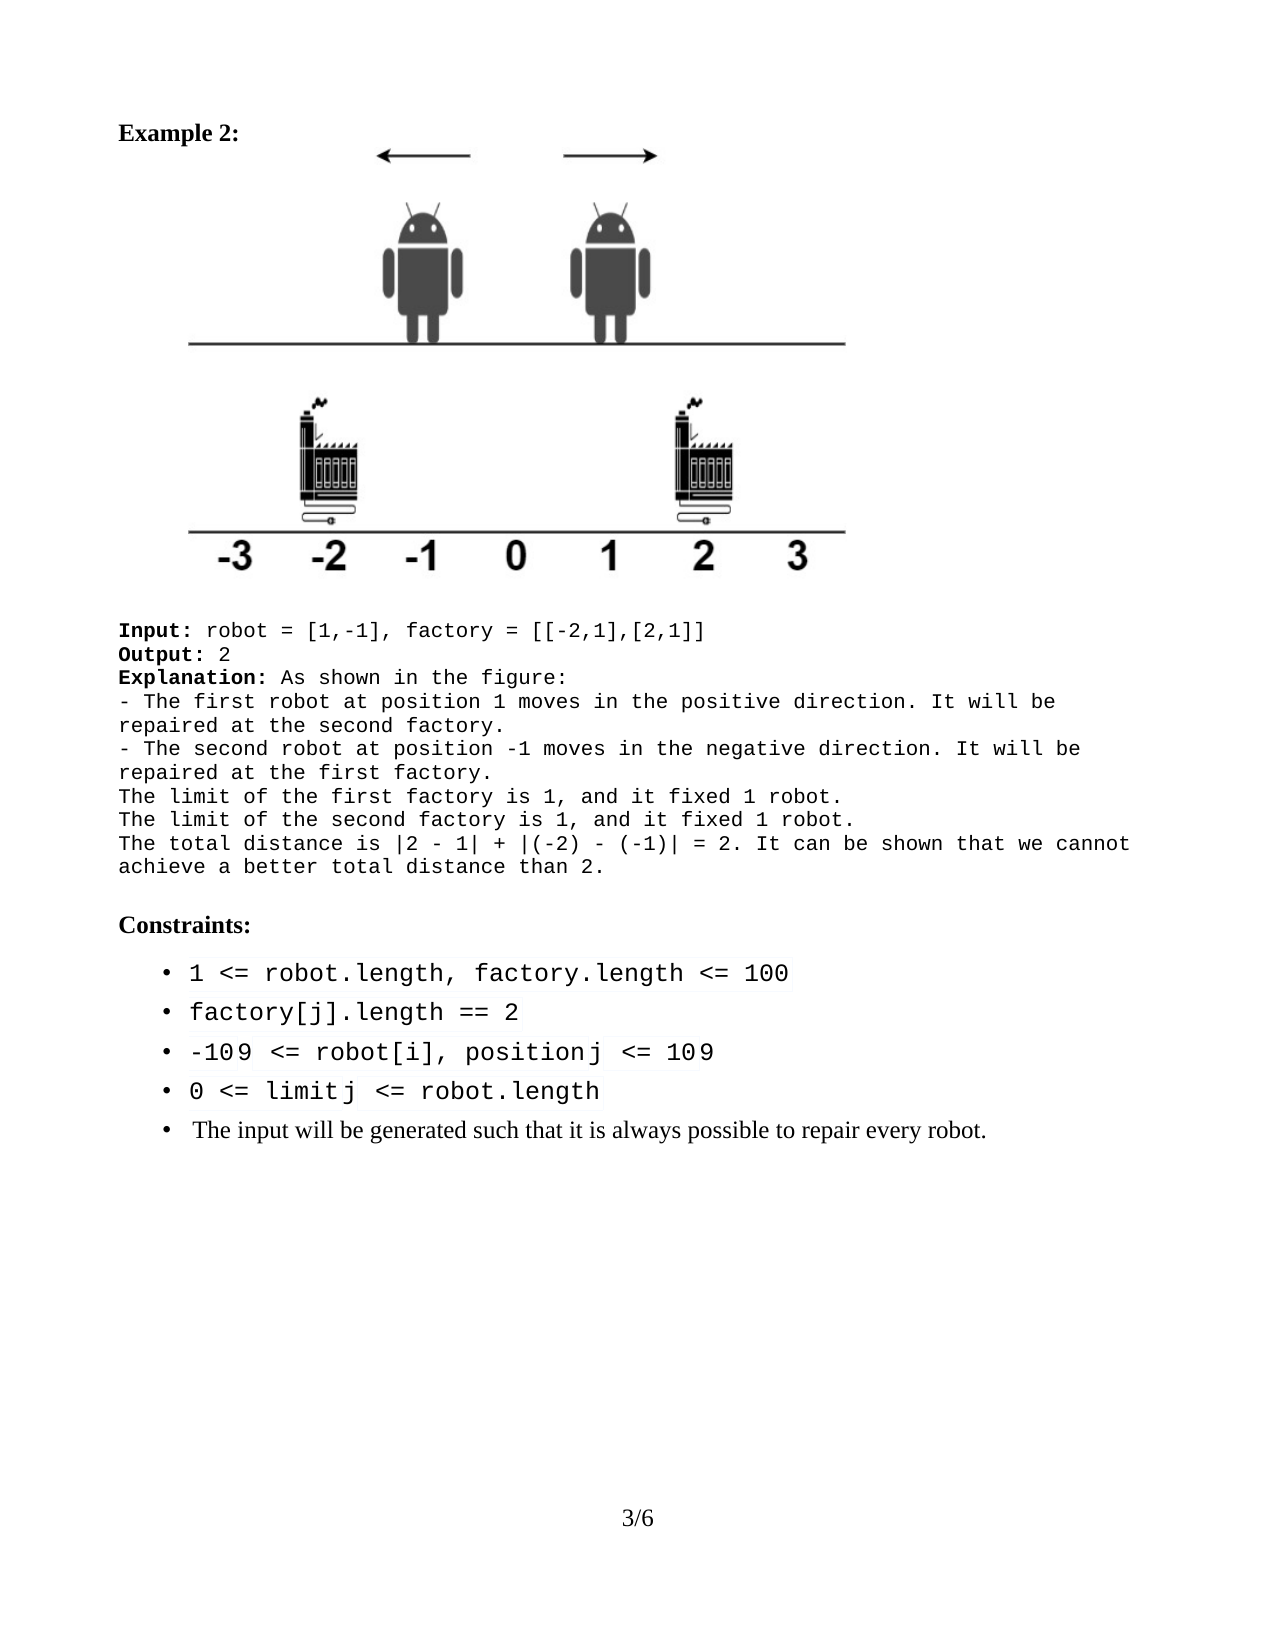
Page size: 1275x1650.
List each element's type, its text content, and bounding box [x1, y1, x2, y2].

text - The second robot at position -1 moves in the negative direction. It will be repaired at the first factory. [118, 738, 1157, 786]
list -109 <= robot[i], positionj <= 109 [604, 1037, 699, 1070]
list 1 <= robot.length, factory.length <= 100 [162, 957, 792, 992]
list [523, 997, 1157, 1031]
text Example 2: [118, 118, 1157, 147]
list -109 <= robot[i], positionj <= 109 [700, 1036, 1157, 1071]
text Explanation: As shown in the figure: [118, 667, 1157, 691]
list -109 <= robot[i], positionj <= 109 [253, 1037, 588, 1070]
text Input: robot = [1,-1], factory = [[-2,1],[2,1]] [118, 620, 1157, 644]
list 0 <= limitj <= robot.length [358, 1077, 603, 1110]
text The limit of the second factory is 1, and it fixed 1 robot. [118, 809, 1157, 833]
list factory[j].length == 2 [162, 997, 522, 1031]
list The input will be generated such that it is always possible to repair every robot. [162, 1115, 1157, 1144]
list 0 <= limitj <= robot.length [604, 1076, 1157, 1110]
text Output: 2 [118, 644, 1157, 667]
list 0 <= limitj <= robot.length [162, 1076, 342, 1110]
list [793, 957, 1157, 992]
picture [187, 147, 847, 580]
list -109 <= robot[i], positionj <= 109 [162, 1036, 237, 1071]
text The limit of the first factory is 1, and it fixed 1 robot. [118, 786, 1157, 809]
text Constraints: [118, 910, 1157, 938]
text - The first robot at position 1 moves in the positive direction. It will be repaired at the second factory. [118, 691, 1157, 738]
text The total distance is |2 - 1| + |(-2) - (-1)| = 2. It can be shown that we cannot achieve a better total distance than 2. [118, 833, 1157, 880]
